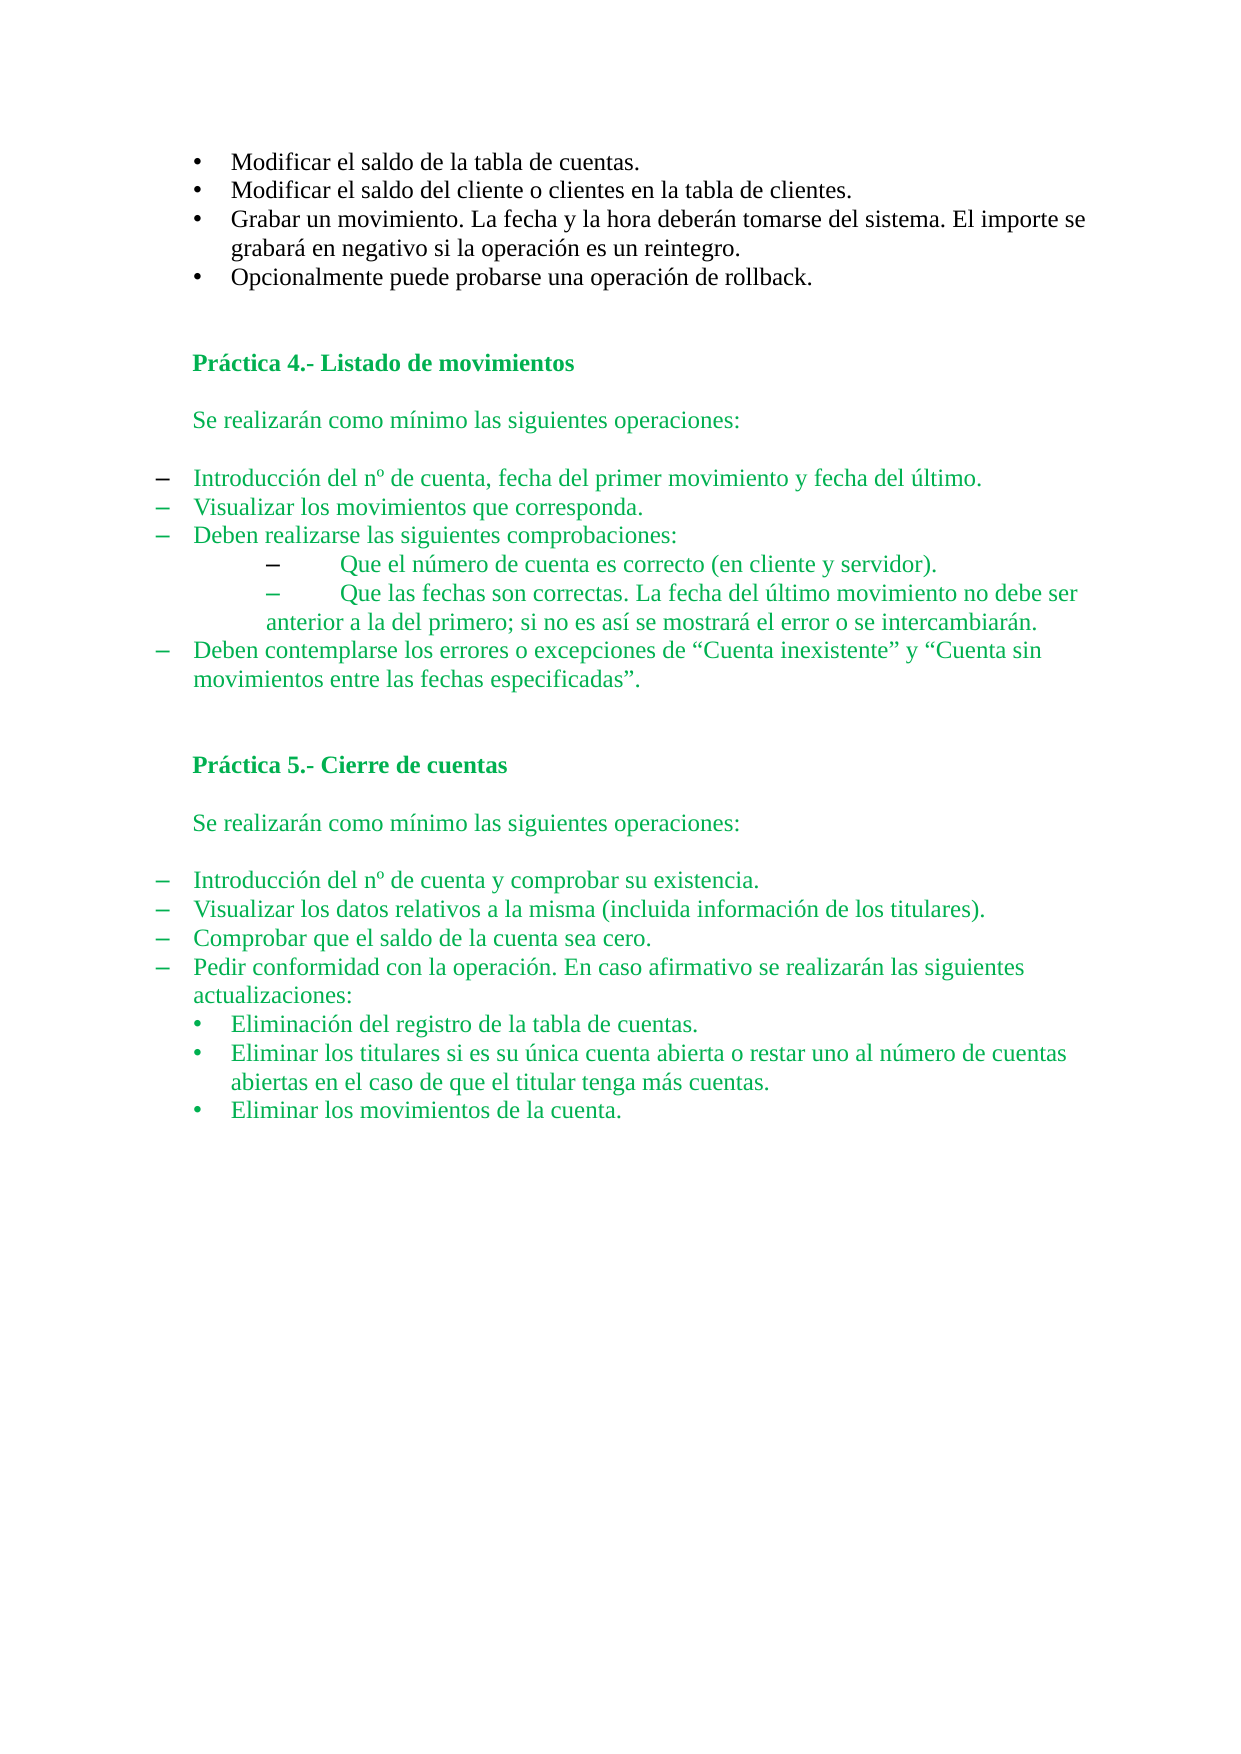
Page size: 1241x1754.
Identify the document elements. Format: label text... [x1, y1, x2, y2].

list Que el número de cuenta es correcto (en cliente y servidor). [266, 549, 1122, 578]
list Eliminación del registro de la tabla de cuentas. [193, 1009, 1122, 1038]
list Comprobar que el saldo de la cuenta sea cero. [156, 923, 1122, 952]
list Opcionalmente puede probarse una operación de rollback. [193, 262, 1122, 291]
list Visualizar los datos relativos a la misma (incluida información de los titulares). [156, 894, 1122, 923]
list Deben realizarse las siguientes comprobaciones: [156, 521, 1122, 549]
list Eliminar los titulares si es su única cuenta abierta o restar uno al número de cuentas abiertas en el caso de que el titular tenga más cuentas. [193, 1038, 1122, 1096]
list Eliminar los movimientos de la cuenta. [193, 1096, 1122, 1124]
list Grabar un movimiento. La fecha y la hora deberán tomarse del sistema. El importe se grabará en negativo si la operación es un reintegro. [193, 204, 1122, 262]
list Que las fechas son correctas. La fecha del último movimiento no debe ser anterior a la del primero; si no es así se mostrará el error o se intercambiarán. [266, 578, 1122, 636]
list Modificar el saldo de la tabla de cuentas. [193, 147, 1122, 176]
list Introducción del nº de cuenta y comprobar su existencia. [156, 866, 1122, 894]
text Se realizarán como mínimo las siguientes operaciones: [118, 808, 1122, 837]
text Práctica 5.- Cierre de cuentas [118, 751, 1122, 779]
list Modificar el saldo del cliente o clientes en la tabla de clientes. [193, 176, 1122, 204]
list Introducción del nº de cuenta, fecha del primer movimiento y fecha del último. [156, 463, 1122, 492]
text Práctica 4.- Listado de movimientos [118, 348, 1122, 377]
text Se realizarán como mínimo las siguientes operaciones: [118, 406, 1122, 434]
list Deben contemplarse los errores o excepciones de “Cuenta inexistente” y “Cuenta sin movimientos entre las fechas especificadas”. [156, 636, 1122, 693]
list Pedir conformidad con la operación. En caso afirmativo se realizarán las siguientes actualizaciones: [156, 952, 1122, 1009]
list Visualizar los movimientos que corresponda. [156, 492, 1122, 521]
